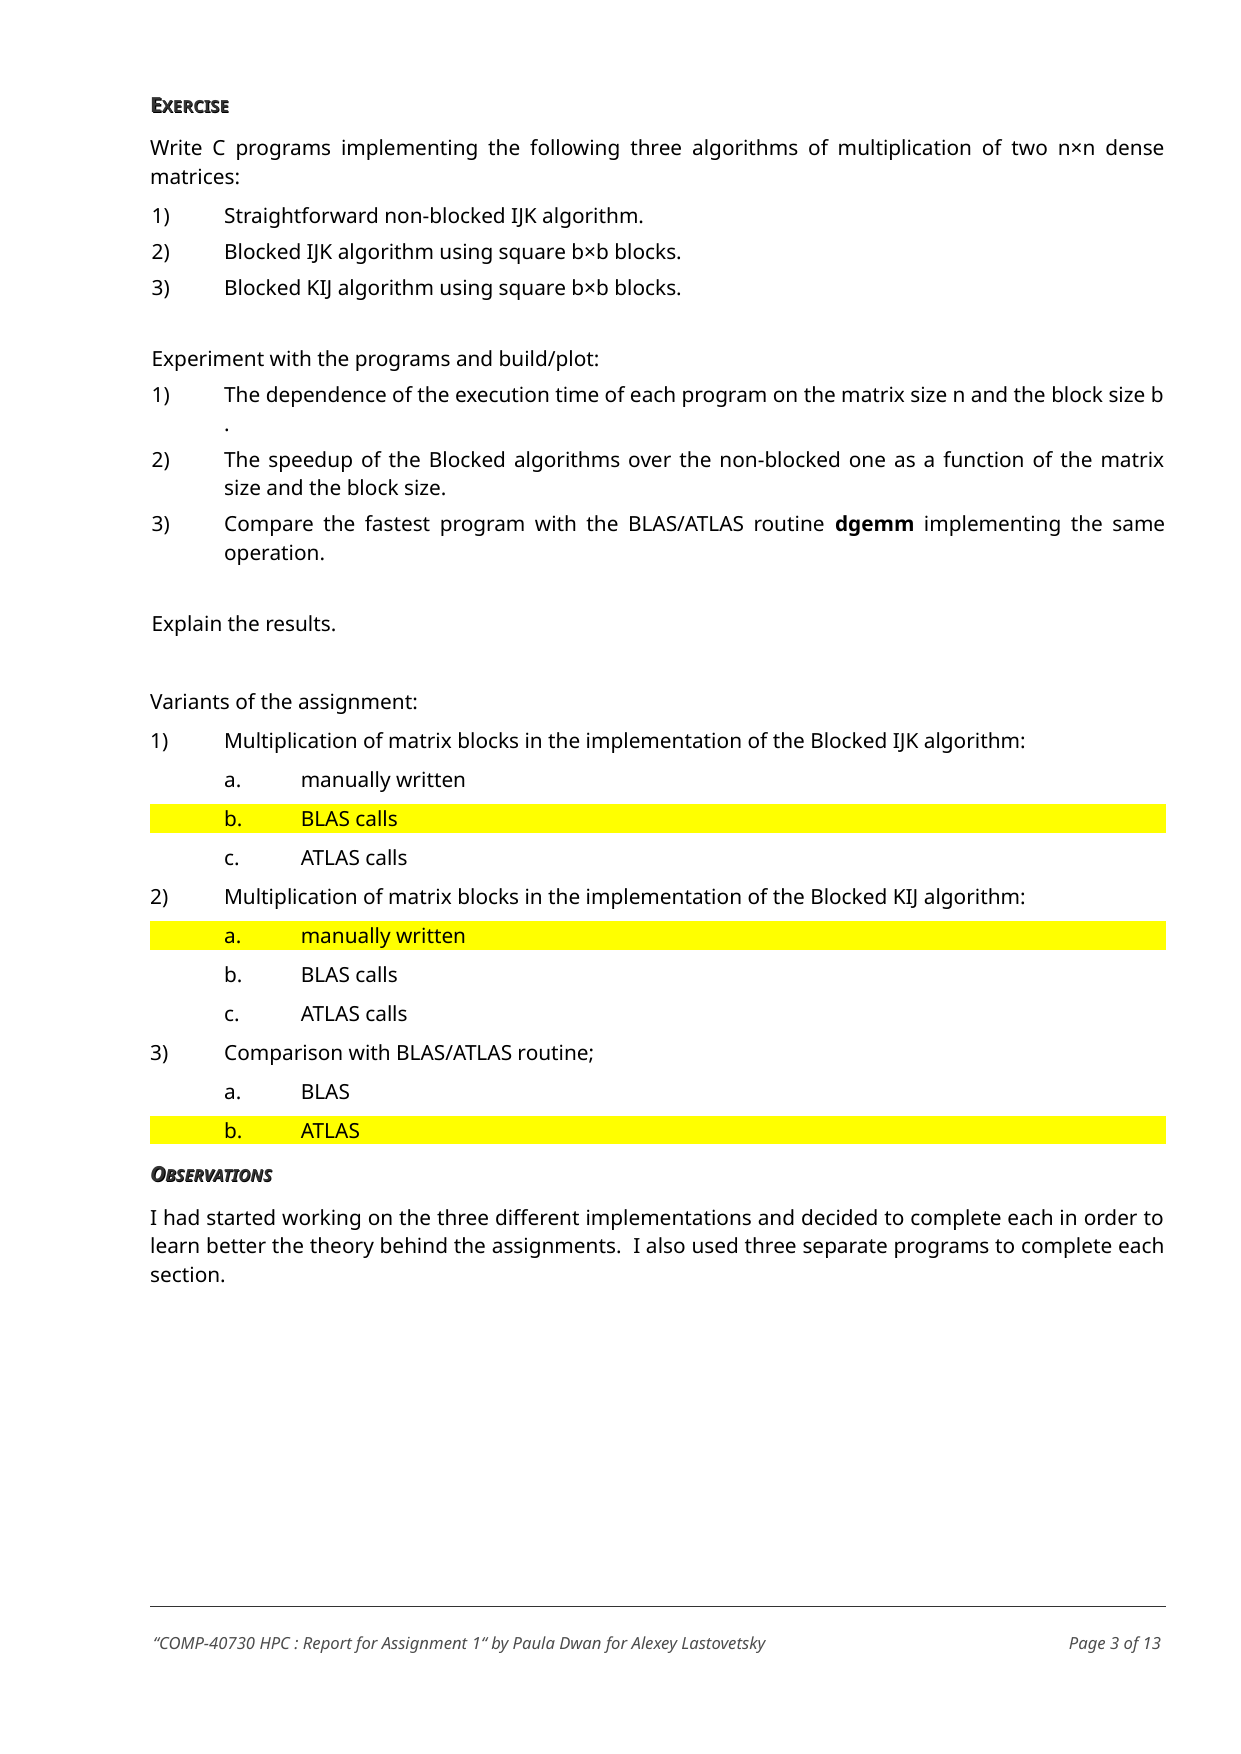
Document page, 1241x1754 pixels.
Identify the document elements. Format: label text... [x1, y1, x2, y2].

subtitle Exercise [150, 90, 1166, 118]
text 3) Compare the fastest program with the BLAS/ATLAS routine dgemm implementing the same operation. [151, 509, 1166, 566]
text Explain the results. [151, 609, 1166, 638]
text Experiment with the programs and build/plot: [151, 344, 1166, 373]
text b. ATLAS [150, 1116, 1166, 1144]
text c. ATLAS calls [150, 999, 1166, 1028]
text a. manually written [150, 921, 1166, 950]
text Variants of the assignment: [150, 687, 1166, 716]
text 1) The dependence of the execution time of each program on the matrix size n and the block size b . [151, 381, 1166, 437]
text 3) Comparison with BLAS/ATLAS routine; [150, 1038, 1166, 1067]
text b. BLAS calls [150, 960, 1166, 989]
text 1) Multiplication of matrix blocks in the implementation of the Blocked IJK algorithm: [150, 726, 1166, 755]
text c. ATLAS calls [150, 843, 1166, 872]
text I had started working on the three different implementations and decided to complete each in order to learn better the theory behind the assignments. I also used three separate programs to complete each section. [150, 1203, 1166, 1288]
text 2) Blocked IJK algorithm using square b×b blocks. [151, 237, 1166, 265]
text b. BLAS calls [150, 804, 1166, 833]
subtitle Observations [150, 1159, 1166, 1188]
text 3) Blocked KIJ algorithm using square b×b blocks. [151, 273, 1166, 301]
text 2) Multiplication of matrix blocks in the implementation of the Blocked KIJ algorithm: [150, 882, 1166, 911]
text 1) Straightforward non-blocked IJK algorithm. [151, 201, 1166, 229]
text a. manually written [150, 765, 1166, 794]
text a. BLAS [150, 1077, 1166, 1106]
text Write C programs implementing the following three algorithms of multiplication of two n×n dense matrices: [150, 133, 1166, 190]
text 2) The speedup of the Blocked algorithms over the non-blocked one as a function of the matrix size and the block size. [151, 445, 1166, 502]
